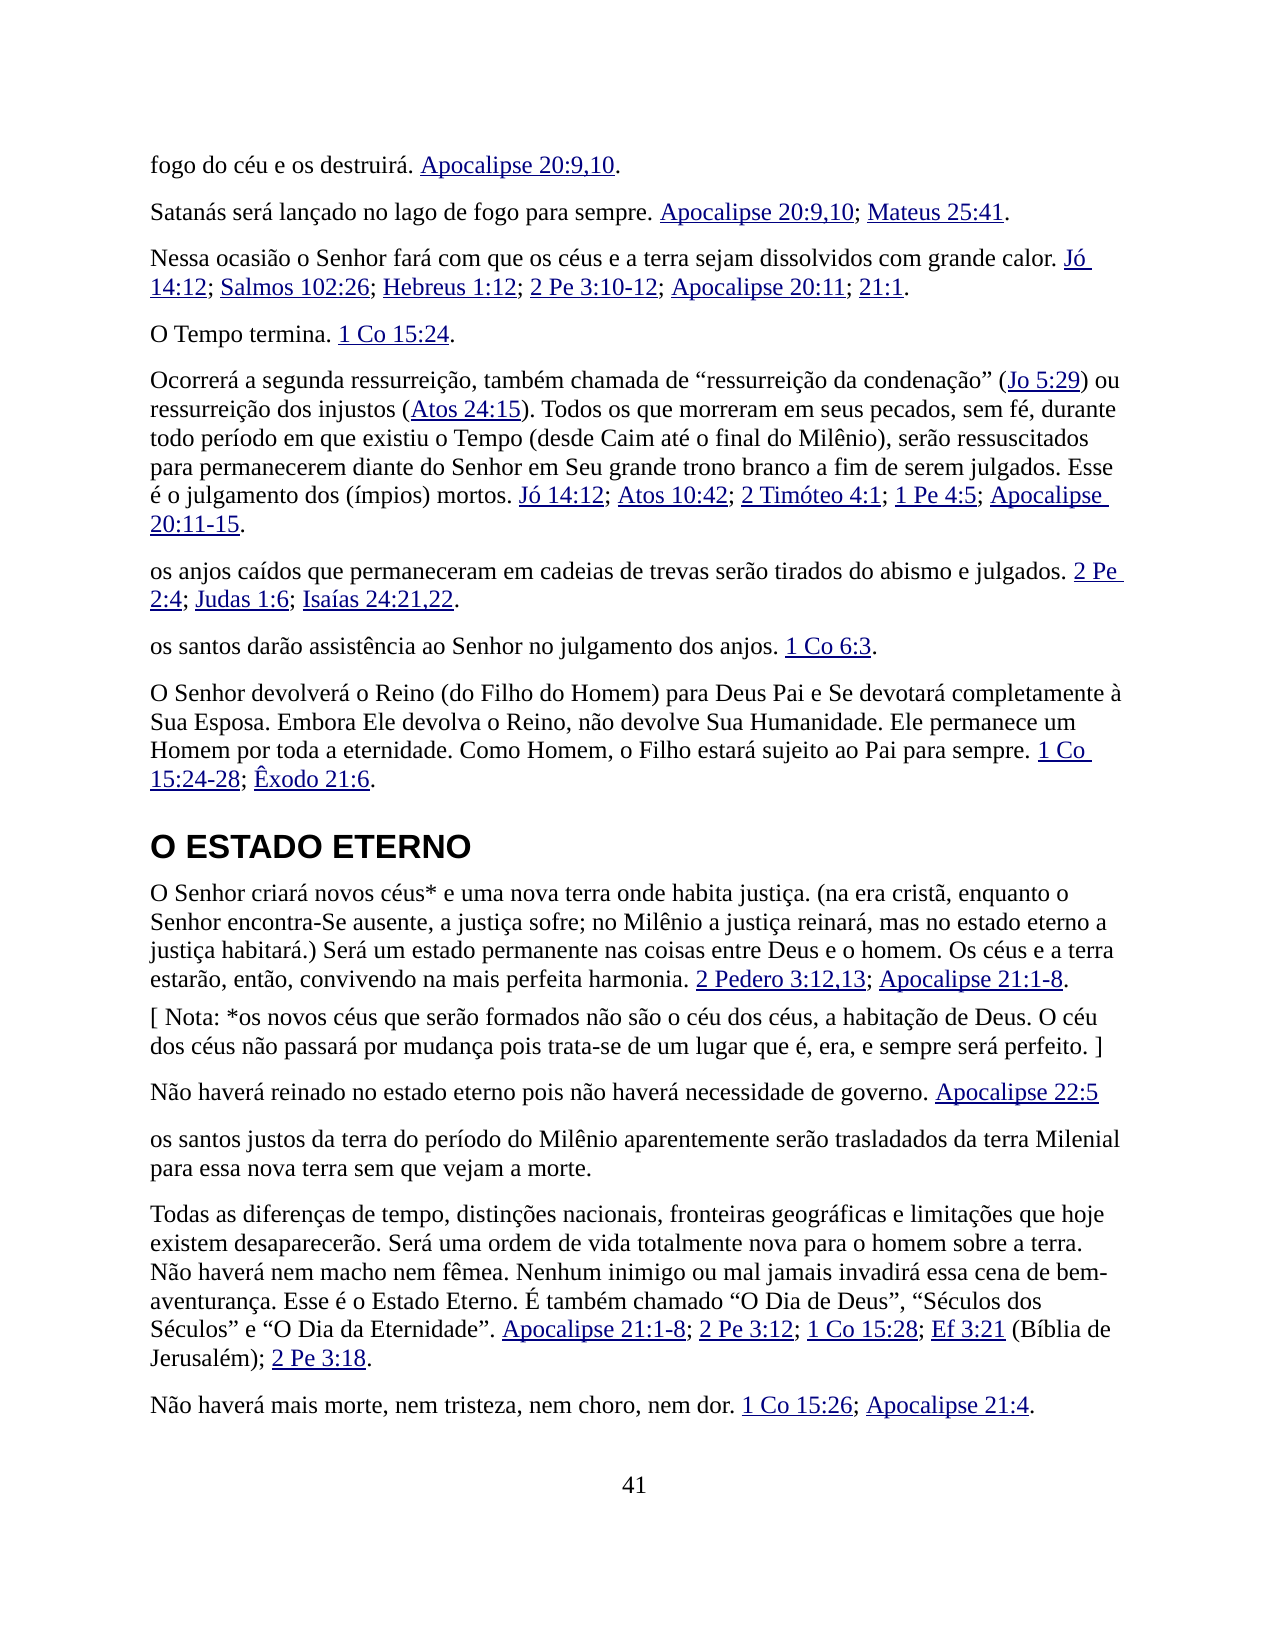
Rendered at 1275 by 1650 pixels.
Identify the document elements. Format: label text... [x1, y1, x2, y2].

text O Senhor devolverá o Reino (do Filho do Homem) para Deus Pai e Se devotará completamente à Sua Esposa. Embora Ele devolva o Reino, não devolve Sua Humanidade. Ele permanece um Homem por toda a eternidade. Como Homem, o Filho estará sujeito ao Pai para sempre. 1 Co 15:24-28; Êxodo 21:6. [150, 678, 1125, 793]
text Não haverá reinado no estado eterno pois não haverá necessidade de governo. Apocalipse 22:5 [150, 1077, 1125, 1106]
text Satanás será lançado no lago de fogo para sempre. Apocalipse 20:9,10; Mateus 25:41. [150, 197, 1125, 225]
text os anjos caídos que permaneceram em cadeias de trevas serão tirados do abismo e julgados. 2 Pe 2:4; Judas 1:6; Isaías 24:21,22. [150, 556, 1125, 613]
text os santos justos da terra do período do Milênio aparentemente serão trasladados da terra Milenial para essa nova terra sem que vejam a morte. [150, 1124, 1125, 1182]
text fogo do céu e os destruirá. Apocalipse 20:9,10. [150, 150, 1125, 179]
text Não haverá mais morte, nem tristeza, nem choro, nem dor. 1 Co 15:26; Apocalipse 21:4. [150, 1390, 1125, 1419]
text Todas as diferenças de tempo, distinções nacionais, fronteiras geográficas e limitações que hoje existem desaparecerão. Será uma ordem de vida totalmente nova para o homem sobre a terra. Não haverá nem macho nem fêmea. Nenhum inimigo ou mal jamais invadirá essa cena de bem-aventurança. Esse é o Estado Eterno. É também chamado “O Dia de Deus”, “Séculos dos Séculos” e “O Dia da Eternidade”. Apocalipse 21:1-8; 2 Pe 3:12; 1 Co 15:28; Ef 3:21 (Bíblia de Jerusalém); 2 Pe 3:18. [150, 1199, 1125, 1372]
text O Tempo termina. 1 Co 15:24. [150, 319, 1125, 347]
text Nessa ocasião o Senhor fará com que os céus e a terra sejam dissolvidos com grande calor. Jó 14:12; Salmos 102:26; Hebreus 1:12; 2 Pe 3:10-12; Apocalipse 20:11; 21:1. [150, 243, 1125, 301]
text O Senhor criará novos céus* e uma nova terra onde habita justiça. (na era cristã, enquanto o Senhor encontra-Se ausente, a justiça sofre; no Milênio a justiça reinará, mas no estado eterno a justiça habitará.) Será um estado permanente nas coisas entre Deus e o homem. Os céus e a terra estarão, então, convivendo na mais perfeita harmonia. 2 Pedero 3:12,13; Apocalipse 21:1-8. [150, 878, 1125, 993]
subtitle O ESTADO ETERNO [150, 827, 1125, 866]
text [ Nota: *os novos céus que serão formados não são o céu dos céus, a habitação de Deus. O céu dos céus não passará por mudança pois trata-se de um lugar que é, era, e sempre será perfeito. ] [150, 1002, 1125, 1059]
text Ocorrerá a segunda ressurreição, também chamada de “ressurreição da condenação” (Jo 5:29) ou ressurreição dos injustos (Atos 24:15). Todos os que morreram em seus pecados, sem fé, durante todo período em que existiu o Tempo (desde Caim até o final do Milênio), serão ressuscitados para permanecerem diante do Senhor em Seu grande trono branco a fim de serem julgados. Esse é o julgamento dos (ímpios) mortos. Jó 14:12; Atos 10:42; 2 Timóteo 4:1; 1 Pe 4:5; Apocalipse 20:11-15. [150, 365, 1125, 538]
text os santos darão assistência ao Senhor no julgamento dos anjos. 1 Co 6:3. [150, 631, 1125, 660]
